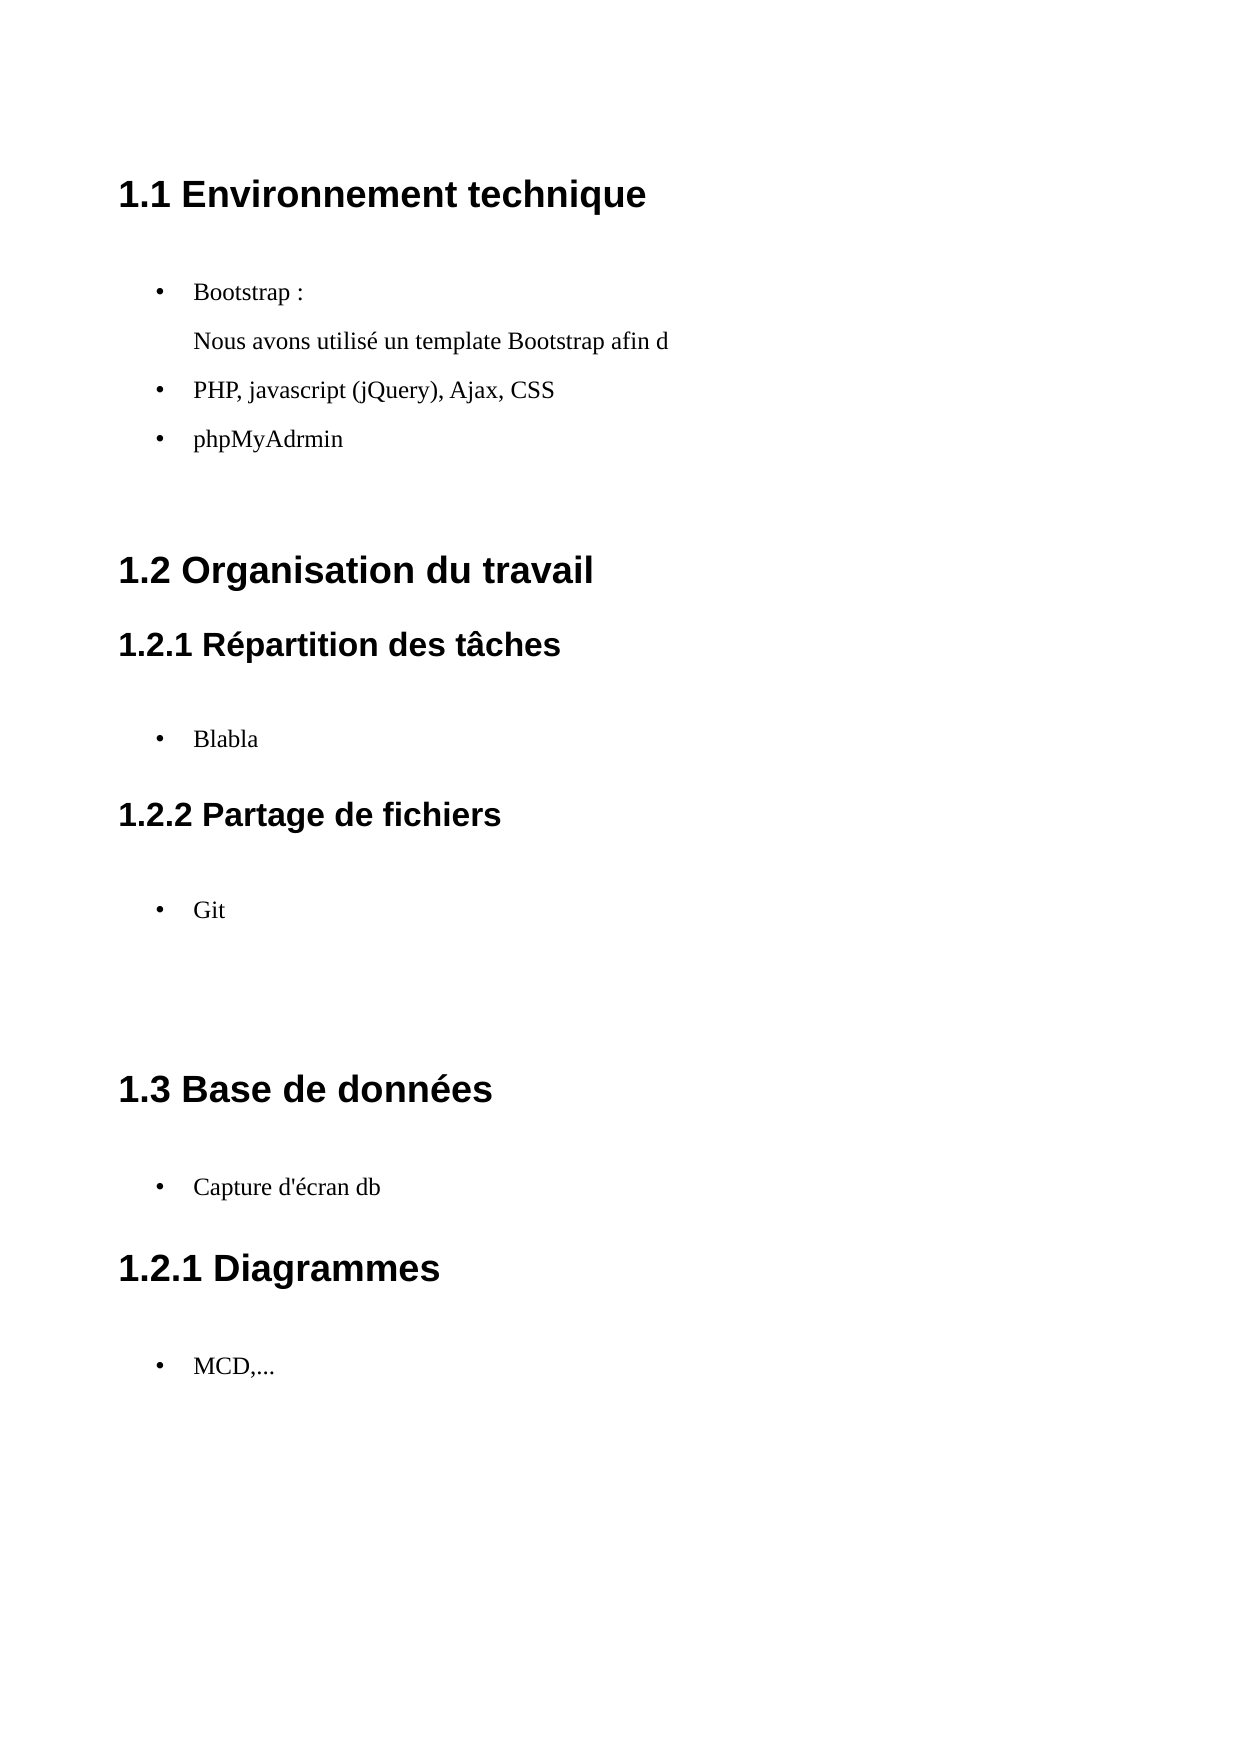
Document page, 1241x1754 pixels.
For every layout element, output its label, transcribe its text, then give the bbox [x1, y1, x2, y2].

subtitle 1.1 Environnement technique [118, 172, 1122, 216]
list Blabla [156, 724, 1122, 753]
subtitle 1.2.1 Répartition des tâches [118, 624, 1122, 663]
list phpMyAdrmin [156, 424, 1122, 453]
subtitle 1.2 Organisation du travail [118, 547, 1122, 591]
list Bootstrap : [156, 277, 1122, 306]
list MCD,... [156, 1351, 1122, 1380]
subtitle 1.2.2 Partage de fichiers [118, 794, 1122, 833]
list Capture d'écran db [156, 1172, 1122, 1201]
subtitle 1.2.1 Diagrammes [118, 1246, 1122, 1290]
list PHP, javascript (jQuery), Ajax, CSS [156, 375, 1122, 404]
list Git [156, 895, 1122, 923]
list Nous avons utilisé un template Bootstrap afin d [156, 326, 1122, 355]
subtitle 1.3 Base de données [118, 1067, 1122, 1111]
